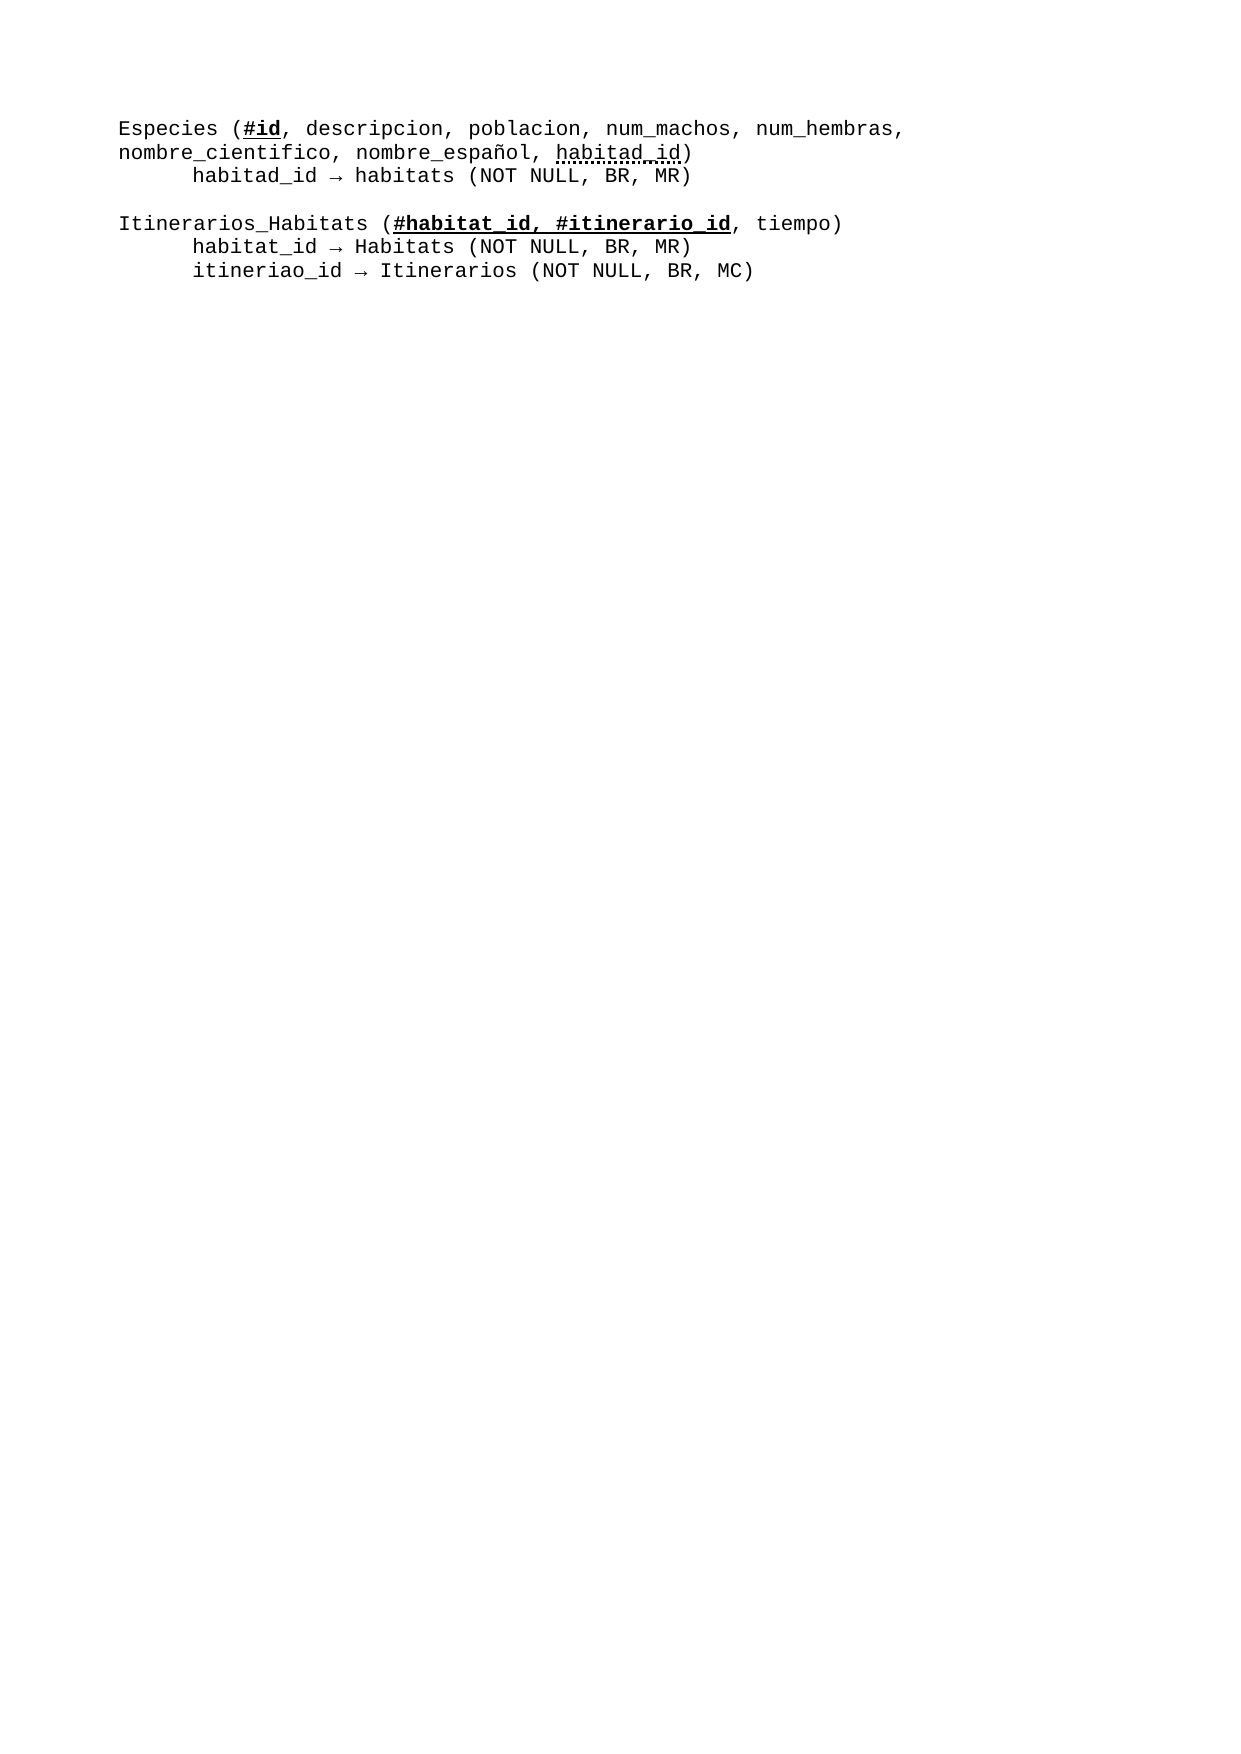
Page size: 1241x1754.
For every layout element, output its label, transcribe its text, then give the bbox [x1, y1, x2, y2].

text habitat_id → Habitats (NOT NULL, BR, MR) [118, 236, 1122, 260]
text habitad_id → habitats (NOT NULL, BR, MR) [118, 165, 1122, 189]
text Especies (#id, descripcion, poblacion, num_machos, num_hembras, nombre_cientifico, nombre_español, habitad_id) [118, 118, 1122, 165]
text Itinerarios_Habitats (#habitat_id, #itinerario_id, tiempo) [118, 213, 1122, 236]
text itineriao_id → Itinerarios (NOT NULL, BR, MC) [118, 260, 1122, 284]
